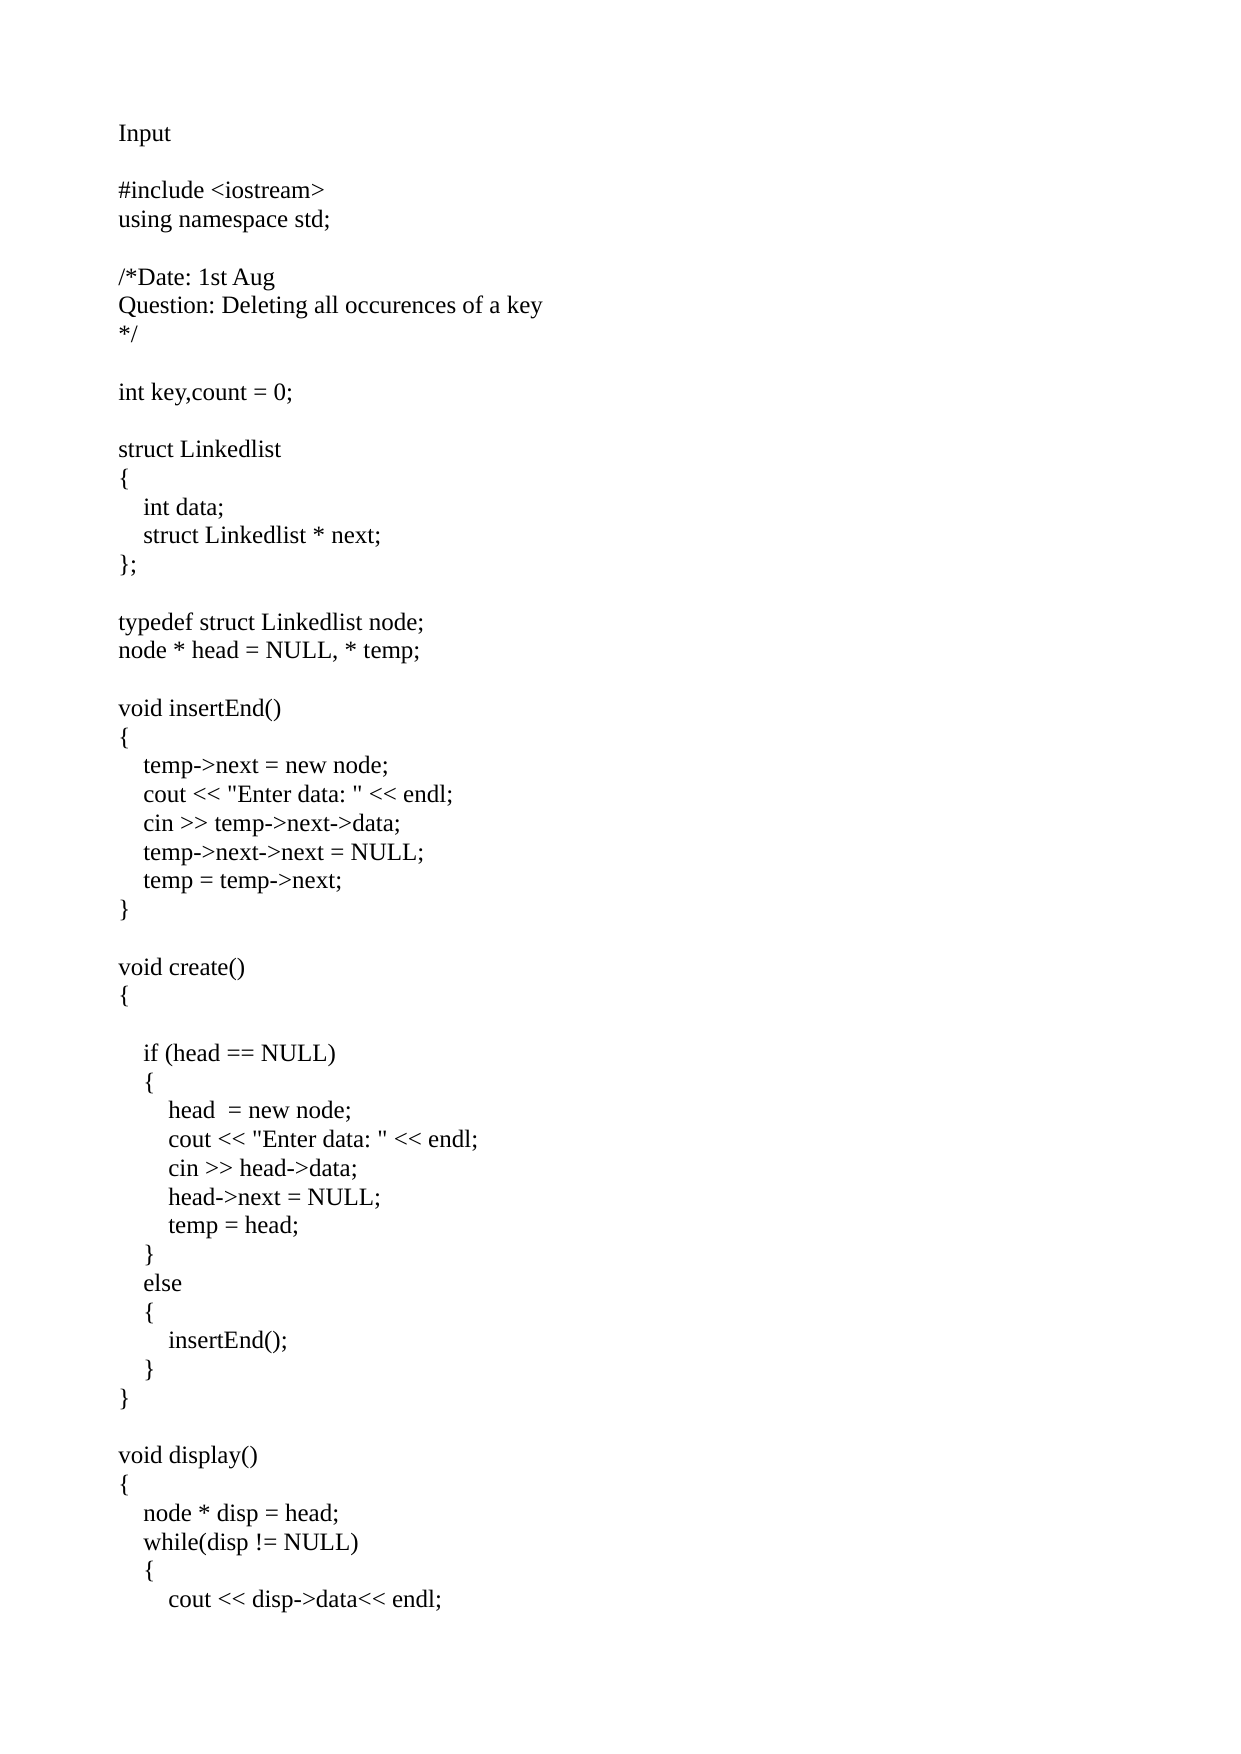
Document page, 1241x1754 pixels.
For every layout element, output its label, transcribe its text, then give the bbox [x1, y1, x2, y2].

text } [118, 894, 1122, 923]
text cout << "Enter data: " << endl; [118, 779, 1122, 808]
text { [118, 1297, 1122, 1326]
text } [118, 1239, 1122, 1268]
text head->next = NULL; [118, 1182, 1122, 1211]
text using namespace std; [118, 204, 1122, 233]
text Question: Deleting all occurences of a key [118, 291, 1122, 319]
text { [118, 722, 1122, 751]
text { [118, 1556, 1122, 1584]
text temp = head; [118, 1211, 1122, 1239]
text } [118, 1383, 1122, 1412]
text Input [118, 118, 1122, 147]
text else [118, 1268, 1122, 1297]
text */ [118, 319, 1122, 348]
text } [118, 1354, 1122, 1383]
text #include <iostream> [118, 176, 1122, 204]
text int key,count = 0; [118, 377, 1122, 406]
text void display() [118, 1441, 1122, 1469]
text temp->next->next = NULL; [118, 837, 1122, 866]
text node * disp = head; [118, 1498, 1122, 1527]
text { [118, 463, 1122, 492]
text typedef struct Linkedlist node; [118, 607, 1122, 636]
text cin >> temp->next->data; [118, 808, 1122, 837]
text temp = temp->next; [118, 866, 1122, 894]
text node * head = NULL, * temp; [118, 636, 1122, 664]
text insertEnd(); [118, 1326, 1122, 1354]
text cout << "Enter data: " << endl; [118, 1124, 1122, 1153]
text struct Linkedlist [118, 434, 1122, 463]
text cout << disp->data<< endl; [118, 1584, 1122, 1613]
text /*Date: 1st Aug [118, 262, 1122, 291]
text { [118, 1469, 1122, 1498]
text { [118, 1067, 1122, 1096]
text head = new node; [118, 1096, 1122, 1124]
text int data; [118, 492, 1122, 521]
text struct Linkedlist * next; [118, 521, 1122, 549]
text cin >> head->data; [118, 1153, 1122, 1182]
text { [118, 981, 1122, 1009]
text while(disp != NULL) [118, 1527, 1122, 1556]
text void insertEnd() [118, 693, 1122, 722]
text temp->next = new node; [118, 751, 1122, 779]
text }; [118, 549, 1122, 578]
text void create() [118, 952, 1122, 981]
text if (head == NULL) [118, 1038, 1122, 1067]
